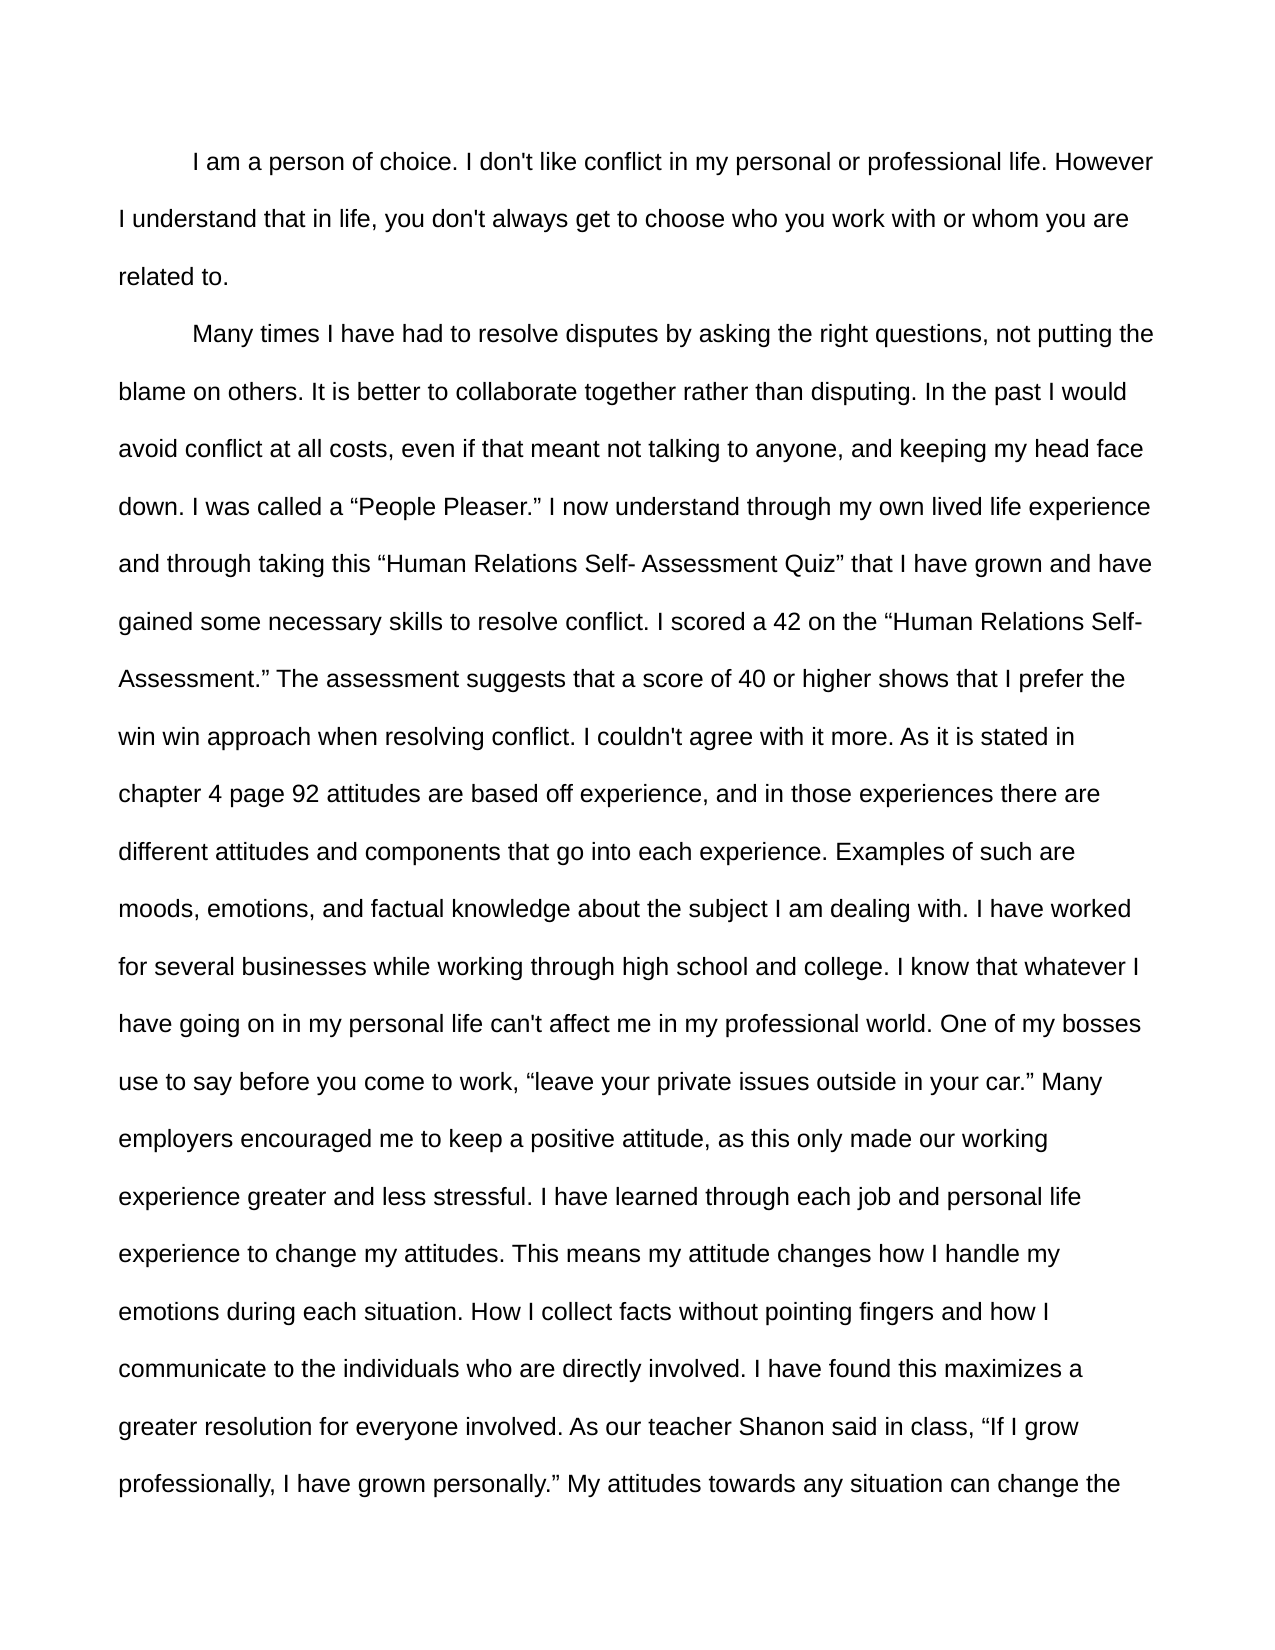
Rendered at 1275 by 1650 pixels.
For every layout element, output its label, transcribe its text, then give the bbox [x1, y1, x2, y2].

text I am a person of choice. I don't like conflict in my personal or professional life. However I understand that in life, you don't always get to choose who you work with or whom you are related to. [118, 147, 1157, 291]
text Many times I have had to resolve disputes by asking the right questions, not putting the blame on others. It is better to collaborate together rather than disputing. In the past I would avoid conflict at all costs, even if that meant not talking to anyone, and keeping my head face down. I was called a “People Pleaser.” I now understand through my own lived life experience and through taking this “Human Relations Self- Assessment Quiz” that I have grown and have gained some necessary skills to resolve conflict. I scored a 42 on the “Human Relations Self- Assessment.” The assessment suggests that a score of 40 or higher shows that I prefer the win win approach when resolving conflict. I couldn't agree with it more. As it is stated in chapter 4 page 92 attitudes are based off experience, and in those experiences there are different attitudes and components that go into each experience. Examples of such are moods, emotions, and factual knowledge about the subject I am dealing with. I have worked for several businesses while working through high school and college. I know that whatever I have going on in my personal life can't affect me in my professional world. One of my bosses use to say before you come to work, “leave your private issues outside in your car.” Many employers encouraged me to keep a positive attitude, as this only made our working experience greater and less stressful. I have learned through each job and personal life experience to change my attitudes. This means my attitude changes how I handle my emotions during each situation. How I collect facts without pointing fingers and how I communicate to the individuals who are directly involved. I have found this maximizes a greater resolution for everyone involved. As our teacher Shanon said in class, “If I grow professionally, I have grown personally.” My attitudes towards any situation can change the [118, 319, 1157, 1498]
